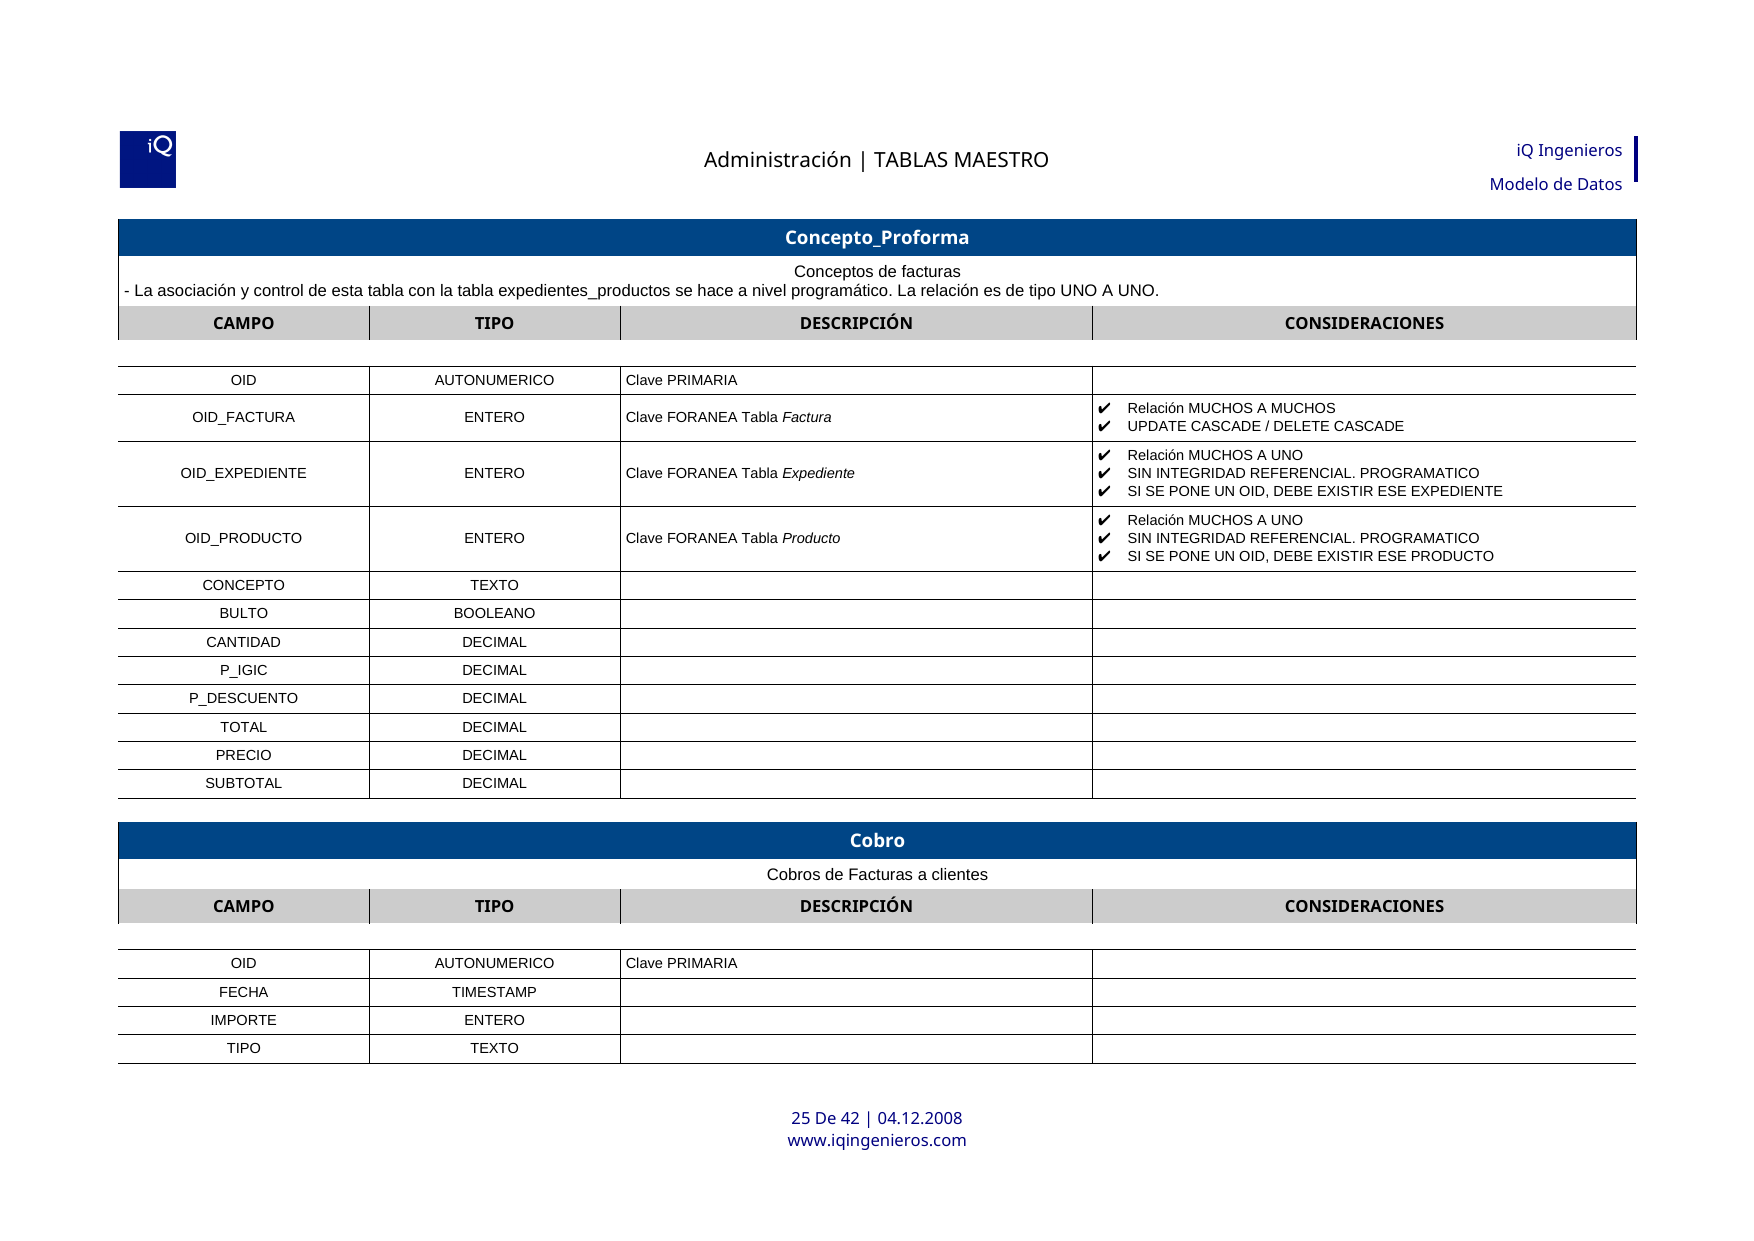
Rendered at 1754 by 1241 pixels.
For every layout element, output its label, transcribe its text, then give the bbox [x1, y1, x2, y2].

table_cell [1092, 924, 1636, 949]
table_cell [620, 924, 1092, 949]
table_cell [118, 924, 369, 949]
table_cell ENTERO [370, 1007, 620, 1034]
table_cell [1093, 600, 1636, 628]
table_cell P_DESCUENTO [118, 685, 369, 713]
table_cell Clave FORANEA Tabla Expediente [621, 442, 1092, 506]
table_cell CONSIDERACIONES [1093, 306, 1636, 340]
table_cell CANTIDAD [118, 629, 369, 656]
table_cell [1093, 572, 1636, 599]
table_cell DESCRIPCIÓN [621, 889, 1092, 923]
table_cell Clave FORANEA Tabla Factura [621, 395, 1092, 441]
table_cell ENTERO [370, 395, 620, 441]
table_cell Relación MUCHOS A UNO SIN INTEGRIDAD REFERENCIAL. PROGRAMATICO SI SE PONE UN OID, DEBE EXISTIR ESE PRODUCTO [1093, 507, 1636, 571]
table_cell TEXTO [370, 1035, 620, 1063]
table_cell AUTONUMERICO [370, 367, 620, 394]
table_cell DECIMAL [370, 629, 620, 656]
table_cell TIPO [118, 1035, 369, 1063]
table_cell [1093, 367, 1636, 394]
table_header Cobro [119, 822, 1636, 859]
table_cell OID [118, 950, 369, 978]
table_cell DECIMAL [370, 685, 620, 713]
table_cell CAMPO [119, 889, 369, 923]
table_cell Relación MUCHOS A MUCHOS UPDATE CASCADE / DELETE CASCADE [1093, 395, 1636, 441]
table_cell [1093, 950, 1636, 978]
table_cell BOOLEANO [370, 600, 620, 628]
table_cell [1093, 742, 1636, 769]
table_cell TIPO [370, 306, 620, 340]
table_cell CONCEPTO [118, 572, 369, 599]
table_cell TOTAL [118, 714, 369, 741]
table_cell ENTERO [370, 442, 620, 506]
table_cell CAMPO [119, 306, 369, 340]
table_cell [621, 629, 1092, 656]
table_cell [1093, 685, 1636, 713]
table_cell SUBTOTAL [118, 770, 369, 798]
table_cell DECIMAL [370, 657, 620, 684]
table_cell TIPO [370, 889, 620, 923]
table_cell [620, 340, 1092, 366]
table_cell [1092, 340, 1636, 366]
table_cell [621, 1035, 1092, 1063]
table_cell [621, 742, 1092, 769]
table_cell [1093, 770, 1636, 798]
table_cell [621, 657, 1092, 684]
table_cell Clave PRIMARIA [621, 950, 1092, 978]
table_cell DECIMAL [370, 742, 620, 769]
table_cell OID_PRODUCTO [118, 507, 369, 571]
table_cell PRECIO [118, 742, 369, 769]
table_cell Relación MUCHOS A UNO SIN INTEGRIDAD REFERENCIAL. PROGRAMATICO SI SE PONE UN OID, DEBE EXISTIR ESE EXPEDIENTE [1093, 442, 1636, 506]
table_cell [1093, 1007, 1636, 1034]
table_cell Clave FORANEA Tabla Producto [621, 507, 1092, 571]
table_cell IMPORTE [118, 1007, 369, 1034]
table_cell [621, 979, 1092, 1006]
table_cell [621, 685, 1092, 713]
table_cell [369, 340, 620, 366]
table_cell [621, 1007, 1092, 1034]
table_cell [1093, 657, 1636, 684]
table_cell [369, 924, 620, 949]
table_cell [621, 572, 1092, 599]
table_cell Clave PRIMARIA [621, 367, 1092, 394]
table_cell [621, 600, 1092, 628]
table_cell OID_EXPEDIENTE [118, 442, 369, 506]
table_cell FECHA [118, 979, 369, 1006]
table_cell [1093, 1035, 1636, 1063]
table_cell Cobros de Facturas a clientes [119, 859, 1636, 889]
table_cell DESCRIPCIÓN [621, 306, 1092, 340]
table_cell [1093, 979, 1636, 1006]
table_cell [118, 340, 369, 366]
table_cell [1093, 629, 1636, 656]
table_cell Conceptos de facturas - La asociación y control de esta tabla con la tabla expedientes_productos se hace a nivel programático. La relación es de tipo UNO A UNO. [119, 256, 1636, 306]
table_header Concepto_Proforma [119, 219, 1636, 256]
table_cell OID_FACTURA [118, 395, 369, 441]
table_cell [621, 714, 1092, 741]
table_cell ENTERO [370, 507, 620, 571]
table_cell DECIMAL [370, 714, 620, 741]
picture [119, 131, 176, 188]
table_cell DECIMAL [370, 770, 620, 798]
table_cell TEXTO [370, 572, 620, 599]
table_cell CONSIDERACIONES [1093, 889, 1636, 923]
table_cell P_IGIC [118, 657, 369, 684]
table_cell BULTO [118, 600, 369, 628]
table_cell [1093, 714, 1636, 741]
table_cell AUTONUMERICO [370, 950, 620, 978]
table_cell OID [118, 367, 369, 394]
table_cell [621, 770, 1092, 798]
table_cell TIMESTAMP [370, 979, 620, 1006]
